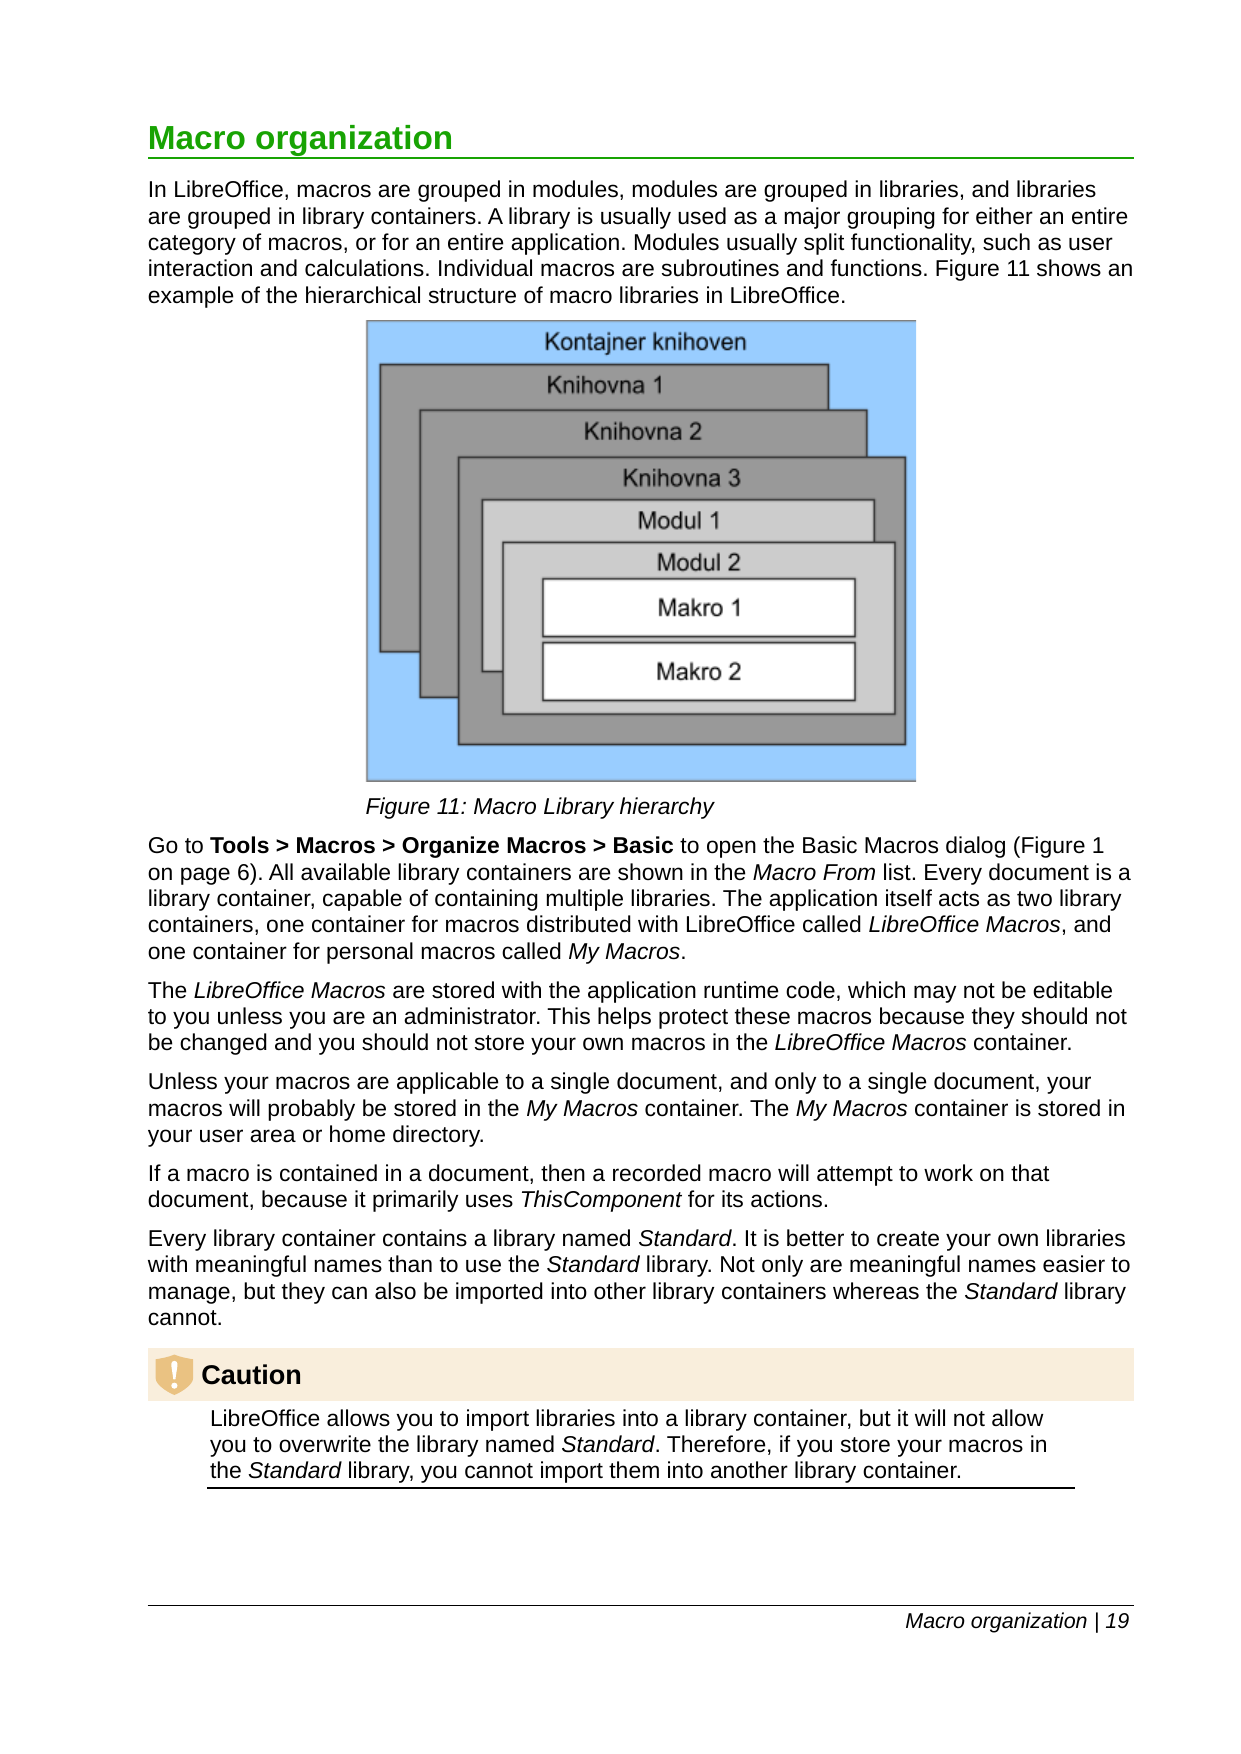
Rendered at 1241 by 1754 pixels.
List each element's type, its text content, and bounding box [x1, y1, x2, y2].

text If a macro is contained in a document, then a recorded macro will attempt to work on that document, because it primarily uses ThisComponent for its actions. [148, 1160, 1134, 1212]
text In LibreOffice, macros are grouped in modules, modules are grouped in libraries, and libraries are grouped in library containers. A library is usually used as a major grouping for either an entire category of macros, or for an entire application. Modules usually split functionality, such as user interaction and calculations. Individual macros are subroutines and functions. Figure 11 shows an example of the hierarchical structure of macro libraries in LibreOffice. [148, 176, 1134, 308]
text The LibreOffice Macros are stored with the application runtime code, which may not be editable to you unless you are an administrator. This helps protect these macros because they should not be changed and you should not store your own macros in the LibreOffice Macros container. [148, 977, 1134, 1056]
text Every library container contains a library named Standard. It is better to create your own libraries with meaningful names than to use the Standard library. Not only are meaningful names easier to manage, but they can also be imported into other library containers whereas the Standard library cannot. [148, 1225, 1134, 1330]
text Unless your macros are applicable to a single document, and only to a single document, your macros will probably be stored in the My Macros container. The My Macros container is stored in your user area or home directory. [148, 1068, 1134, 1147]
text Go to Tools > Macros > Organize Macros > Basic to open the Basic Macros dialog (Figure 1 on page 6). All available library containers are shown in the Macro From list. Every document is a library container, capable of containing multiple libraries. The application itself acts as two library containers, one container for macros distributed with LibreOffice called LibreOffice Macros, and one container for personal macros called My Macros. [148, 832, 1134, 964]
picture [365, 320, 917, 782]
subtitle Caution [148, 1348, 1134, 1401]
text Figure 11: Macro Library hierarchy [365, 793, 916, 819]
text LibreOffice allows you to import libraries into a library container, but it will not allow you to overwrite the library named Standard. Therefore, if you store your macros in the Standard library, you cannot import them into another library container. [207, 1401, 1075, 1487]
subtitle Macro organization [148, 118, 1134, 157]
